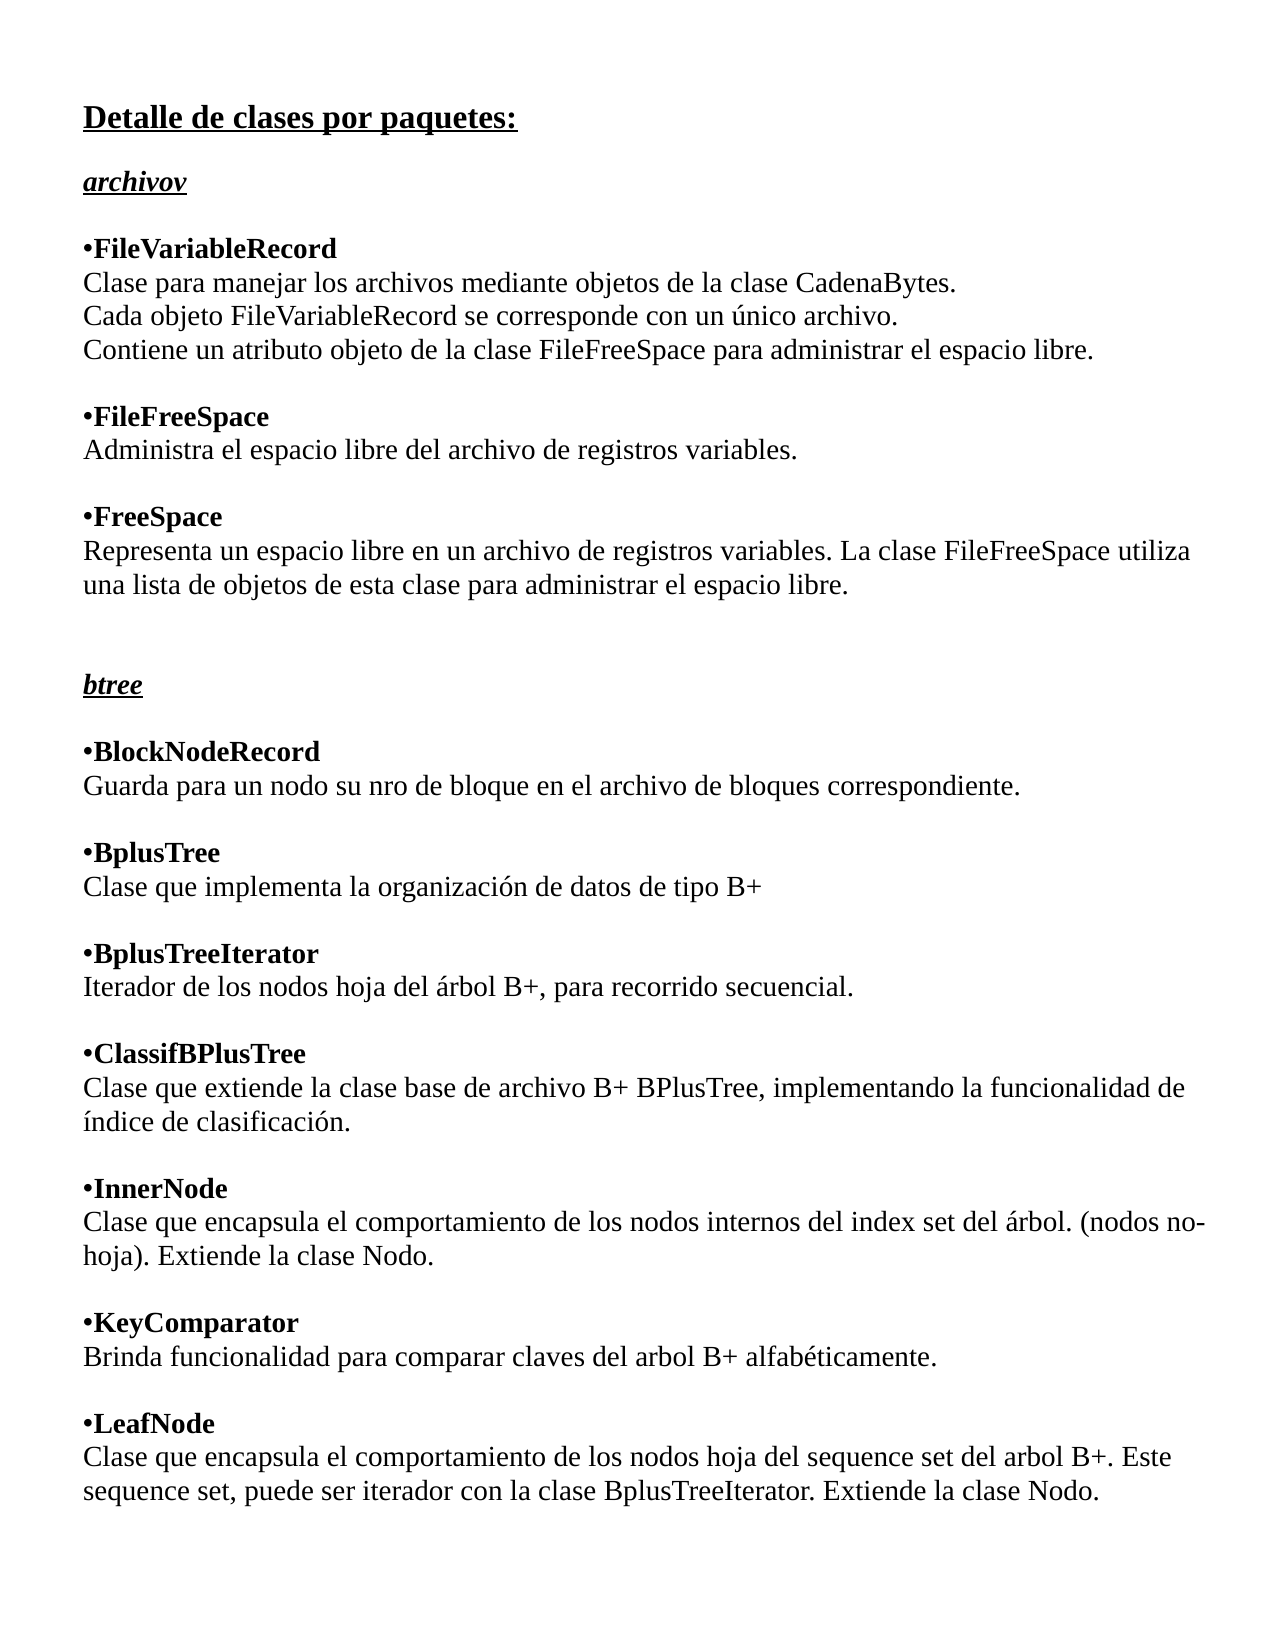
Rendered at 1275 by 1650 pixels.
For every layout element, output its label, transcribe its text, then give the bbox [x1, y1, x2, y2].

list FileVariableRecord [83, 231, 1206, 265]
text Detalle de clases por paquetes: [83, 97, 1206, 135]
text Contiene un atributo objeto de la clase FileFreeSpace para administrar el espacio libre. [83, 332, 1206, 365]
text Cada objeto FileVariableRecord se corresponde con un único archivo. [83, 298, 1206, 332]
list BplusTree [83, 835, 1206, 869]
list FreeSpace [83, 499, 1206, 533]
text Representa un espacio libre en un archivo de registros variables. La clase FileFreeSpace utiliza una lista de objetos de esta clase para administrar el espacio libre. [83, 533, 1206, 600]
text Administra el espacio libre del archivo de registros variables. [83, 432, 1206, 466]
list LeafNode [83, 1406, 1206, 1439]
text archivov [83, 164, 1206, 197]
list ClassifBPlusTree [83, 1037, 1206, 1070]
text Clase que extiende la clase base de archivo B+ BPlusTree, implementando la funcionalidad de índice de clasificación. [83, 1070, 1206, 1137]
list KeyComparator [83, 1305, 1206, 1339]
text Iterador de los nodos hoja del árbol B+, para recorrido secuencial. [83, 969, 1206, 1003]
list BplusTreeIterator [83, 936, 1206, 969]
text Clase que encapsula el comportamiento de los nodos internos del index set del árbol. (nodos no-hoja). Extiende la clase Nodo. [83, 1204, 1206, 1272]
text Clase que encapsula el comportamiento de los nodos hoja del sequence set del arbol B+. Este sequence set, puede ser iterador con la clase BplusTreeIterator. Extiende la clase Nodo. [83, 1439, 1206, 1507]
list BlockNodeRecord [83, 734, 1206, 768]
list FileFreeSpace [83, 399, 1206, 432]
list InnerNode [83, 1171, 1206, 1204]
text Clase para manejar los archivos mediante objetos de la clase CadenaBytes. [83, 265, 1206, 298]
text Brinda funcionalidad para comparar claves del arbol B+ alfabéticamente. [83, 1339, 1206, 1372]
text Guarda para un nodo su nro de bloque en el archivo de bloques correspondiente. [83, 768, 1206, 802]
text btree [83, 667, 1206, 701]
text Clase que implementa la organización de datos de tipo B+ [83, 869, 1206, 902]
